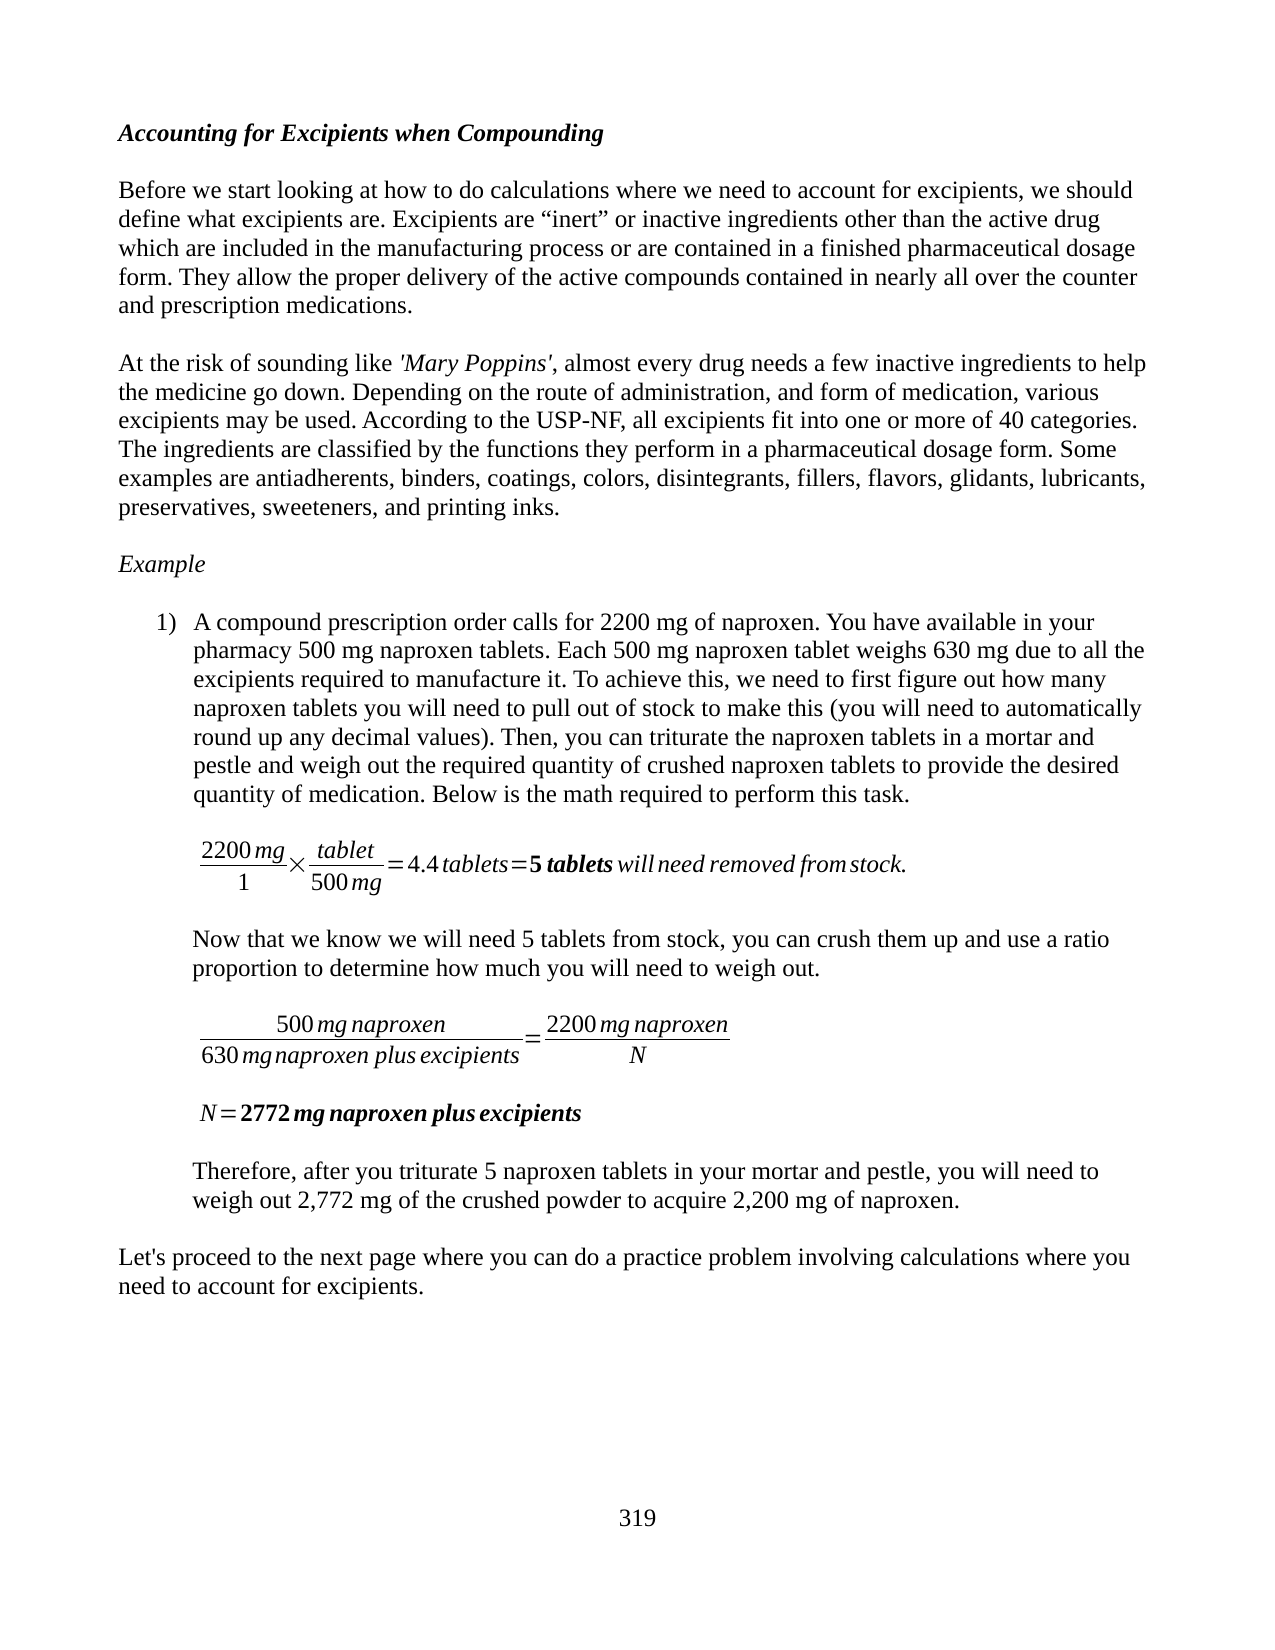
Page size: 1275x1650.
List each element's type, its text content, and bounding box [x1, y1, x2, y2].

text Accounting for Excipients when Compounding [118, 118, 1157, 147]
text Let's proceed to the next page where you can do a practice problem involving calculations where you need to account for excipients. [118, 1242, 1157, 1300]
text Now that we know we will need 5 tablets from stock, you can crush them up and use a ratio proportion to determine how much you will need to weigh out. [192, 924, 1157, 982]
text Example [118, 549, 1157, 578]
text At the risk of sounding like 'Mary Poppins', almost every drug needs a few inactive ingredients to help the medicine go down. Depending on the route of administration, and form of medication, various excipients may be used. According to the USP-NF, all excipients fit into one or more of 40 categories. The ingredients are classified by the functions they perform in a pharmaceutical dosage form. Some examples are antiadherents, binders, coatings, colors, disintegrants, fillers, flavors, glidants, lubricants, preservatives, sweeteners, and printing inks. [118, 348, 1157, 521]
list A compound prescription order calls for 2200 mg of naproxen. You have available in your pharmacy 500 mg naproxen tablets. Each 500 mg naproxen tablet weighs 630 mg due to all the excipients required to manufacture it. To achieve this, we need to first figure out how many naproxen tablets you will need to pull out of stock to make this (you will need to automatically round up any decimal values). Then, you can triturate the naproxen tablets in a mortar and pestle and weigh out the required quantity of crushed naproxen tablets to provide the desired quantity of medication. Below is the math required to perform this task. [156, 607, 1157, 808]
text Before we start looking at how to do calculations where we need to account for excipients, we should define what excipients are. Excipients are “inert” or inactive ingredients other than the active drug which are included in the manufacturing process or are contained in a finished pharmaceutical dosage form. They allow the proper delivery of the active compounds contained in nearly all over the counter and prescription medications. [118, 176, 1157, 319]
text Therefore, after you triturate 5 naproxen tablets in your mortar and pestle, you will need to weigh out 2,772 mg of the crushed powder to acquire 2,200 mg of naproxen. [192, 1156, 1157, 1213]
